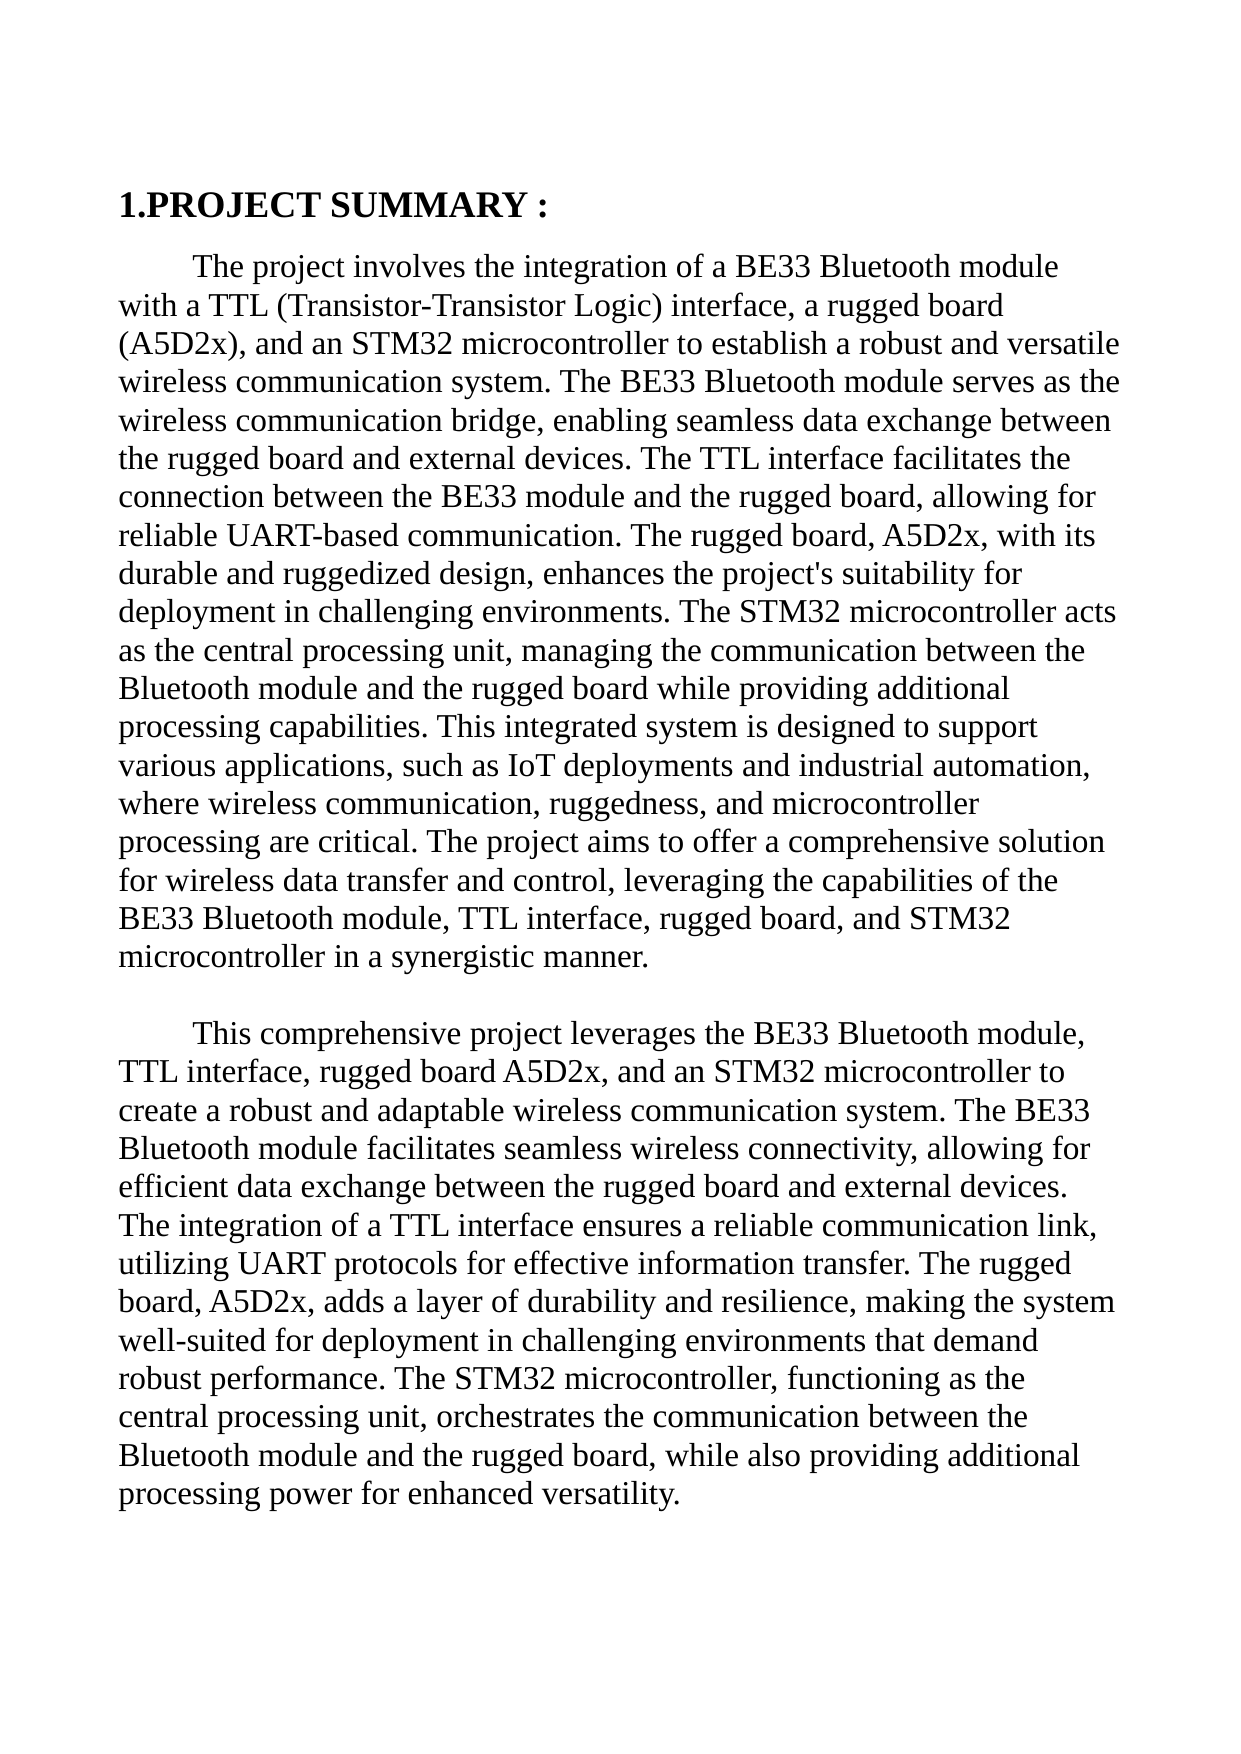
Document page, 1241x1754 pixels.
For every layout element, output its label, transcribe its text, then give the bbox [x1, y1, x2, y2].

text 1.PROJECT SUMMARY : [118, 182, 1122, 225]
text The project involves the integration of a BE33 Bluetooth module with a TTL (Transistor-Transistor Logic) interface, a rugged board (A5D2x), and an STM32 microcontroller to establish a robust and versatile wireless communication system. The BE33 Bluetooth module serves as the wireless communication bridge, enabling seamless data exchange between the rugged board and external devices. The TTL interface facilitates the connection between the BE33 module and the rugged board, allowing for reliable UART-based communication. The rugged board, A5D2x, with its durable and ruggedized design, enhances the project's suitability for deployment in challenging environments. The STM32 microcontroller acts as the central processing unit, managing the communication between the Bluetooth module and the rugged board while providing additional processing capabilities. This integrated system is designed to support various applications, such as IoT deployments and industrial automation, where wireless communication, ruggedness, and microcontroller processing are critical. The project aims to offer a comprehensive solution for wireless data transfer and control, leveraging the capabilities of the BE33 Bluetooth module, TTL interface, rugged board, and STM32 microcontroller in a synergistic manner. [118, 246, 1122, 975]
text This comprehensive project leverages the BE33 Bluetooth module, TTL interface, rugged board A5D2x, and an STM32 microcontroller to create a robust and adaptable wireless communication system. The BE33 Bluetooth module facilitates seamless wireless connectivity, allowing for efficient data exchange between the rugged board and external devices. The integration of a TTL interface ensures a reliable communication link, utilizing UART protocols for effective information transfer. The rugged board, A5D2x, adds a layer of durability and resilience, making the system well-suited for deployment in challenging environments that demand robust performance. The STM32 microcontroller, functioning as the central processing unit, orchestrates the communication between the Bluetooth module and the rugged board, while also providing additional processing power for enhanced versatility. [118, 1013, 1122, 1511]
